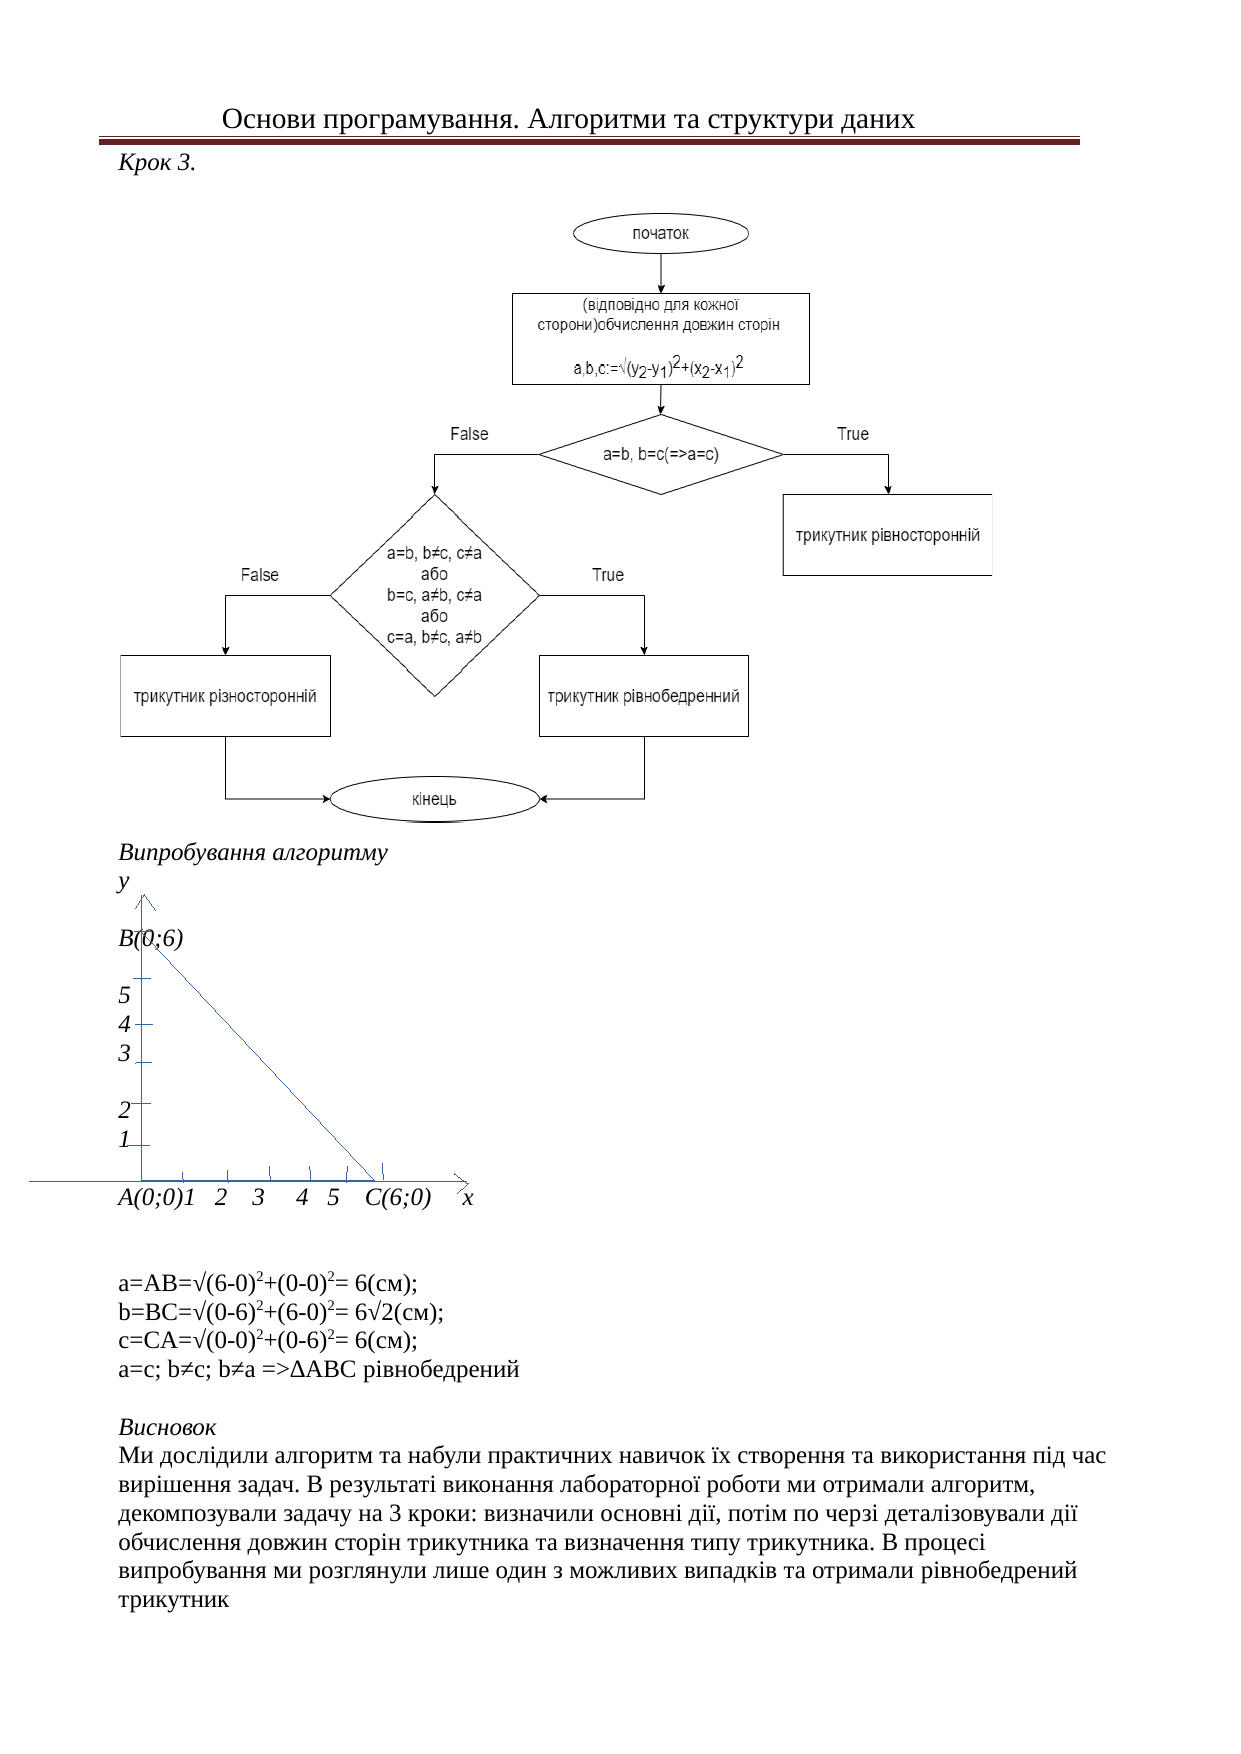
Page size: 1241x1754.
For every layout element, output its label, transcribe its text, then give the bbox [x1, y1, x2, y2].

picture [120, 213, 993, 823]
text В(0;6) [142, 923, 1122, 952]
text Крок 3. [118, 147, 1122, 176]
text 4 [118, 1009, 141, 1038]
text c=CA=√(0-0)2+(0-6)2= 6(cм); [118, 1326, 1122, 1354]
text 1 [118, 1124, 141, 1153]
text А(0;0)1 2 3 4 5 С(6;0) х [118, 1182, 1122, 1211]
text b=BC=√(0-6)2+(6-0)2= 6√2(cм); [118, 1297, 1122, 1326]
text 5 [118, 981, 141, 1009]
text [142, 1096, 1122, 1124]
text [142, 1124, 1122, 1153]
text [142, 981, 1122, 1009]
text [142, 1009, 1122, 1038]
text 2 [118, 1096, 141, 1124]
text у [118, 866, 1122, 894]
text Випробування алгоритму [118, 837, 1122, 866]
text a=AB=√(6-0)2+(0-0)2= 6(cм); [118, 1268, 1122, 1297]
text a=c; b≠c; b≠a =>∆ABC рівнобедрений [118, 1354, 1122, 1383]
text В(0;6) [118, 923, 141, 952]
text [142, 1038, 1122, 1067]
text 3 [118, 1038, 141, 1067]
text Ми дослідили алгоритм та набули практичних навичок їх створення та використання під час вирішення задач. В результаті виконання лабораторної роботи ми отримали алгоритм, декомпозували задачу на 3 кроки: визначили основні дії, потім по черзі деталізовували дії обчислення довжин сторін трикутника та визначення типу трикутника. В процесі випробування ми розглянули лише один з можливих випадків та отримали рівнобедрений трикутник [118, 1441, 1122, 1613]
text Висновок [118, 1412, 1122, 1441]
